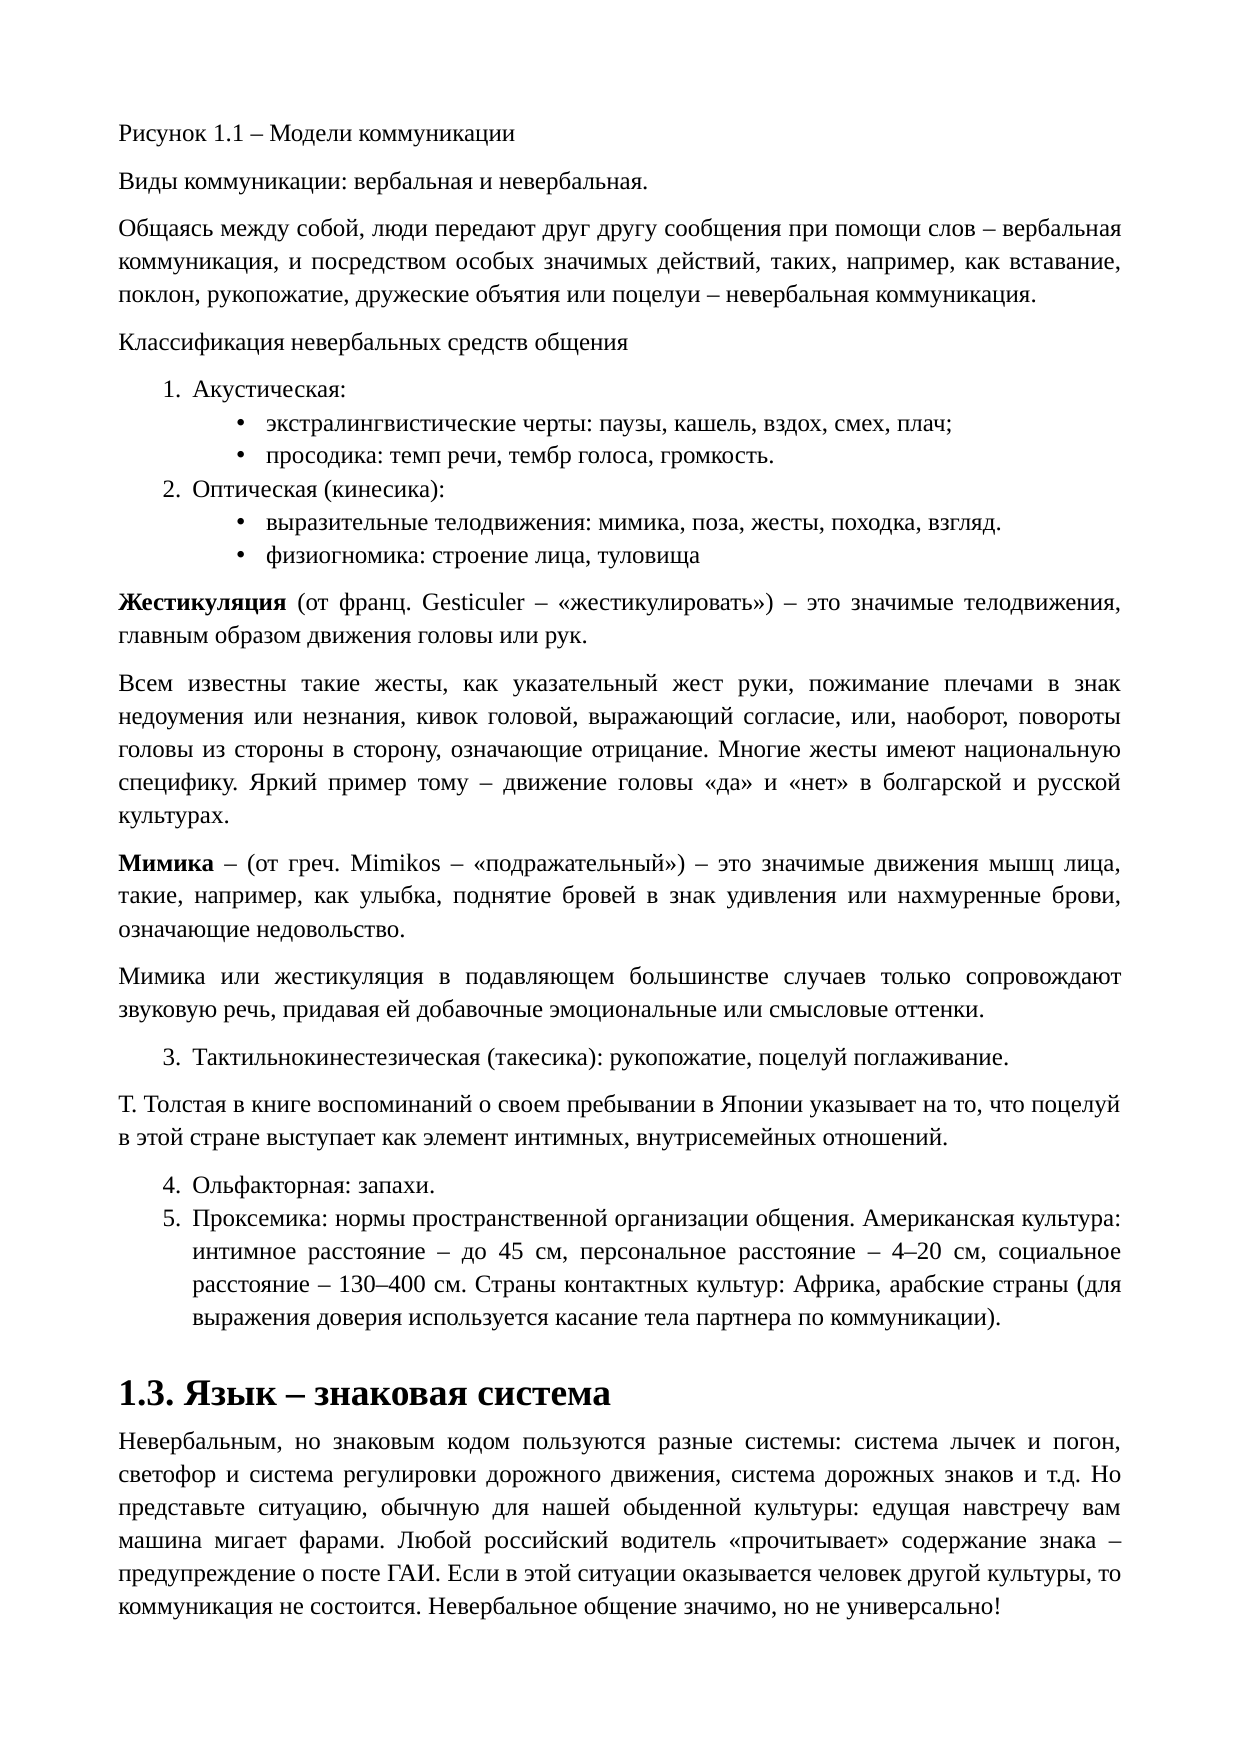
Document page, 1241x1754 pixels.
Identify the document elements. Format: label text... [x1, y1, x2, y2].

list Тактильнокинестезическая (такесика): рукопожатие, поцелуй поглаживание. [162, 1042, 1122, 1071]
text Т. Толстая в книге воспоминаний о своем пребывании в Японии указывает на то, что поцелуй в этой стране выступает как элемент интимных, внутрисемейных отношений. [118, 1089, 1122, 1151]
text Общаясь между собой, люди передают друг другу сообщения при помощи слов – вербальная коммуникация, и посредством особых значимых действий, таких, например, как вставание, поклон, рукопожатие, дружеские объятия или поцелуи – невербальная коммуникация. [118, 213, 1122, 308]
list Акустическая: [162, 374, 1122, 403]
list выразительные телодвижения: мимика, поза, жесты, походка, взгляд. [236, 507, 1122, 535]
text Мимика – (от греч. Mimikos – «подражательный») – это значимые движения мышц лица, такие, например, как улыбка, поднятие бровей в знак удивления или нахмуренные брови, означающие недовольство. [118, 848, 1122, 942]
list Проксемика: нормы пространственной организации общения. Американская культура: интимное расстояние – до 45 см, персональное расстояние – 4–20 см, социальное расстояние – 130–400 см. Страны контактных культур: Африка, арабские страны (для выражения доверия используется касание тела партнера по коммуникации). [162, 1203, 1122, 1331]
text Всем известны такие жесты, как указательный жест руки, пожимание плечами в знак недоумения или незнания, кивок головой, выражающий согласие, или, наоборот, повороты головы из стороны в сторону, означающие отрицание. Многие жесты имеют национальную специфику. Яркий пример тому – движение головы «да» и «нет» в болгарской и русской культурах. [118, 668, 1122, 829]
subtitle 1.3. Язык – знаковая система [118, 1371, 1122, 1414]
text Мимика или жестикуляция в подавляющем большинстве случаев только сопровождают звуковую речь, придавая ей добавочные эмоциональные или смысловые оттенки. [118, 961, 1122, 1023]
list Оптическая (кинесика): [162, 474, 1122, 502]
list просодика: темп речи, тембр голоса, громкость. [236, 441, 1122, 469]
list экстралингвистические черты: паузы, кашель, вздох, смех, плач; [236, 408, 1122, 436]
text Невербальным, но знаковым кодом пользуются разные системы: система лычек и погон, светофор и система регулировки дорожного движения, система дорожных знаков и т.д. Но представьте ситуацию, обычную для нашей обыденной культуры: едущая навстречу вам машина мигает фарами. Любой российский водитель «прочитывает» содержание знака – предупреждение о посте ГАИ. Если в этой ситуации оказывается человек другой культуры, то коммуникация не состоится. Невербальное общение значимо, но не универсально! [118, 1426, 1122, 1620]
text Классификация невербальных средств общения [118, 327, 1122, 356]
text Виды коммуникации: вербальная и невербальная. [118, 166, 1122, 194]
list физиогномика: строение лица, туловища [236, 540, 1122, 568]
text Жестикуляция (от франц. Gesticuler – «жестикулировать») – это значимые телодвижения, главным образом движения головы или рук. [118, 587, 1122, 649]
text Рисунок 1.1 – Модели коммуникации [118, 118, 1122, 147]
list Ольфакторная: запахи. [162, 1170, 1122, 1199]
